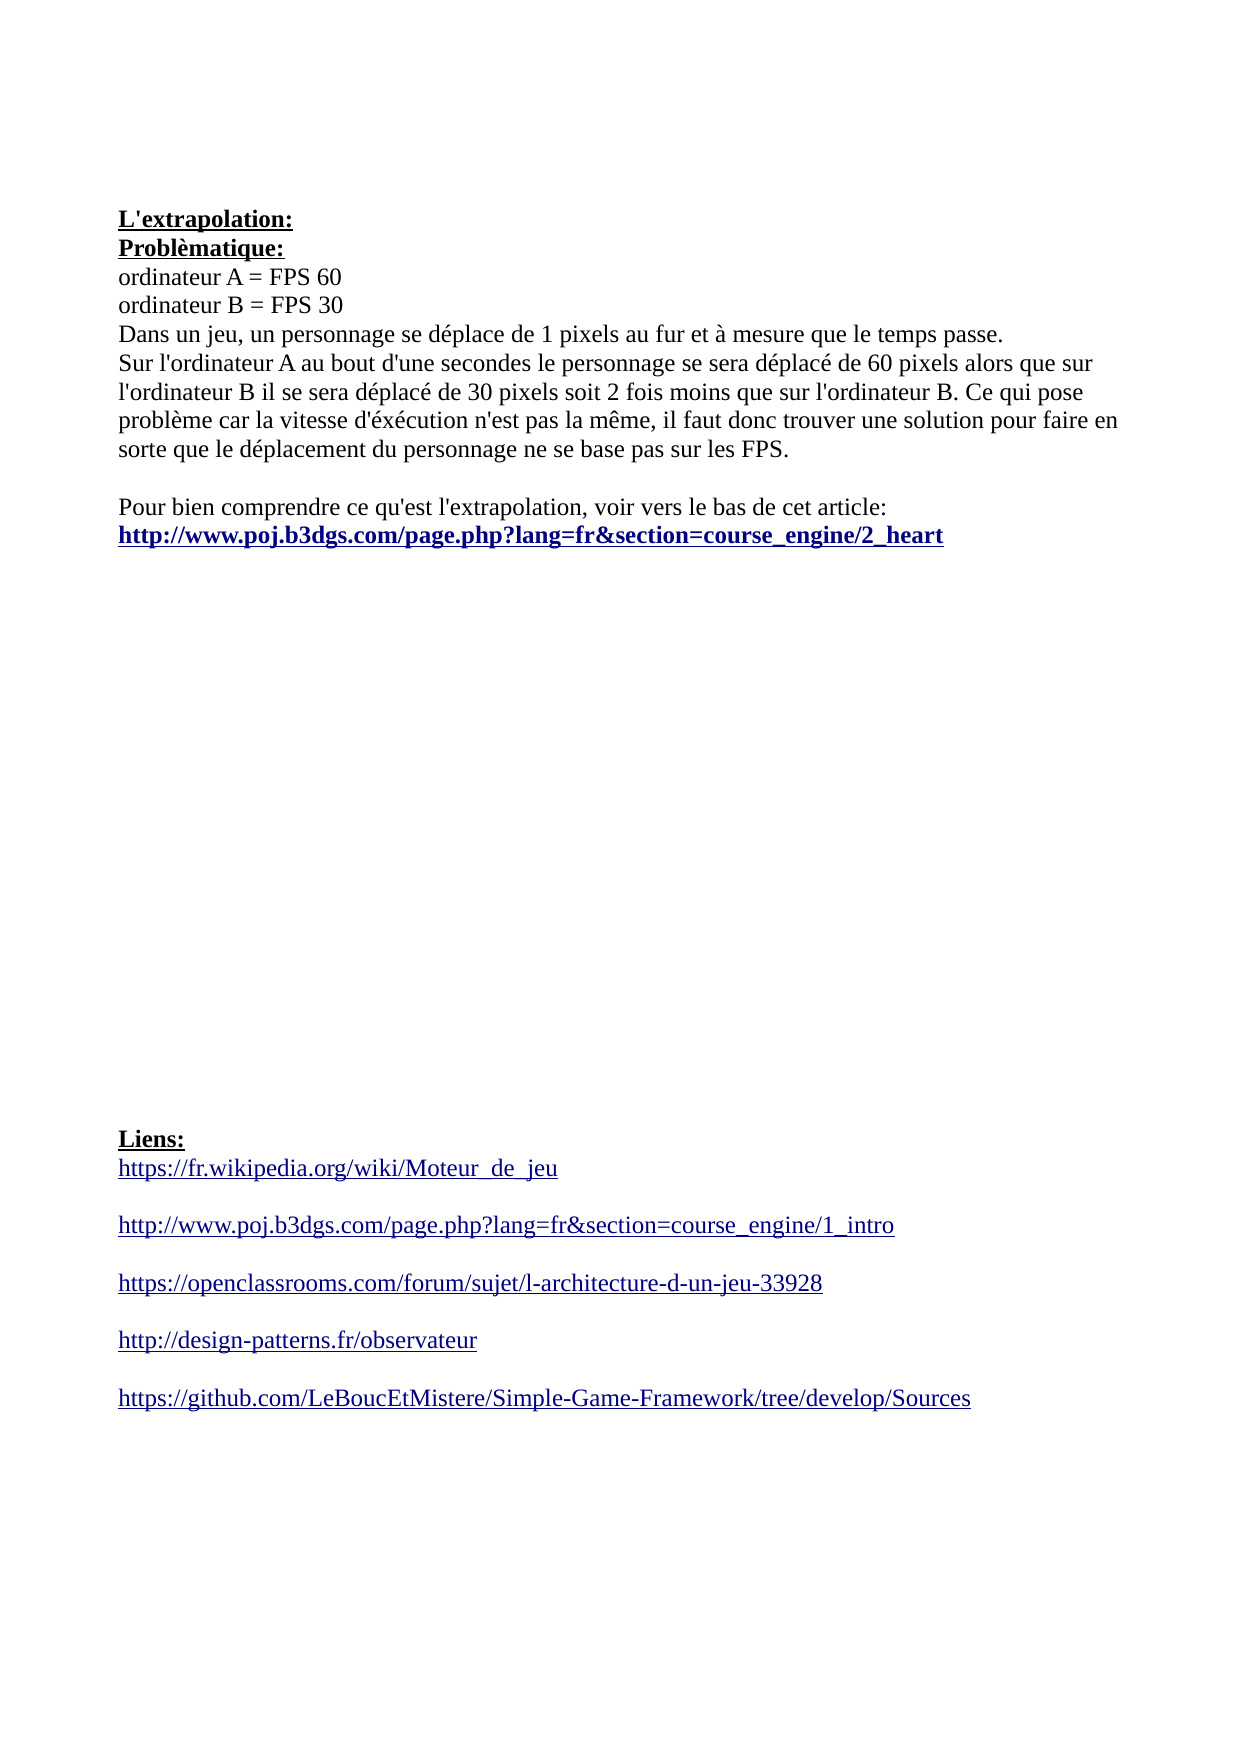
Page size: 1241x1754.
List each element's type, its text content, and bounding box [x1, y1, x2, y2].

text ordinateur B = FPS 30 [118, 291, 1122, 319]
text https://github.com/LeBoucEtMistere/Simple-Game-Framework/tree/develop/Sources [118, 1383, 1122, 1412]
text Dans un jeu, un personnage se déplace de 1 pixels au fur et à mesure que le temps passe. [118, 319, 1122, 348]
text ordinateur A = FPS 60 [118, 262, 1122, 291]
text https://openclassrooms.com/forum/sujet/l-architecture-d-un-jeu-33928 [118, 1268, 1122, 1297]
text Problèmatique: [118, 233, 1122, 262]
text http://www.poj.b3dgs.com/page.php?lang=fr&section=course_engine/1_intro [118, 1211, 1122, 1239]
text L'extrapolation: [118, 204, 1122, 233]
text http://design-patterns.fr/observateur [118, 1326, 1122, 1354]
text https://fr.wikipedia.org/wiki/Moteur_de_jeu [118, 1153, 1122, 1182]
text Sur l'ordinateur A au bout d'une secondes le personnage se sera déplacé de 60 pixels alors que sur l'ordinateur B il se sera déplacé de 30 pixels soit 2 fois moins que sur l'ordinateur B. Ce qui pose problème car la vitesse d'éxécution n'est pas la même, il faut donc trouver une solution pour faire en sorte que le déplacement du personnage ne se base pas sur les FPS. [118, 348, 1122, 463]
text Liens: [118, 1124, 1122, 1153]
text Pour bien comprendre ce qu'est l'extrapolation, voir vers le bas de cet article: http://www.poj.b3dgs.com/page.php?lang=fr&section=course_engine/2_heart [118, 492, 1122, 549]
